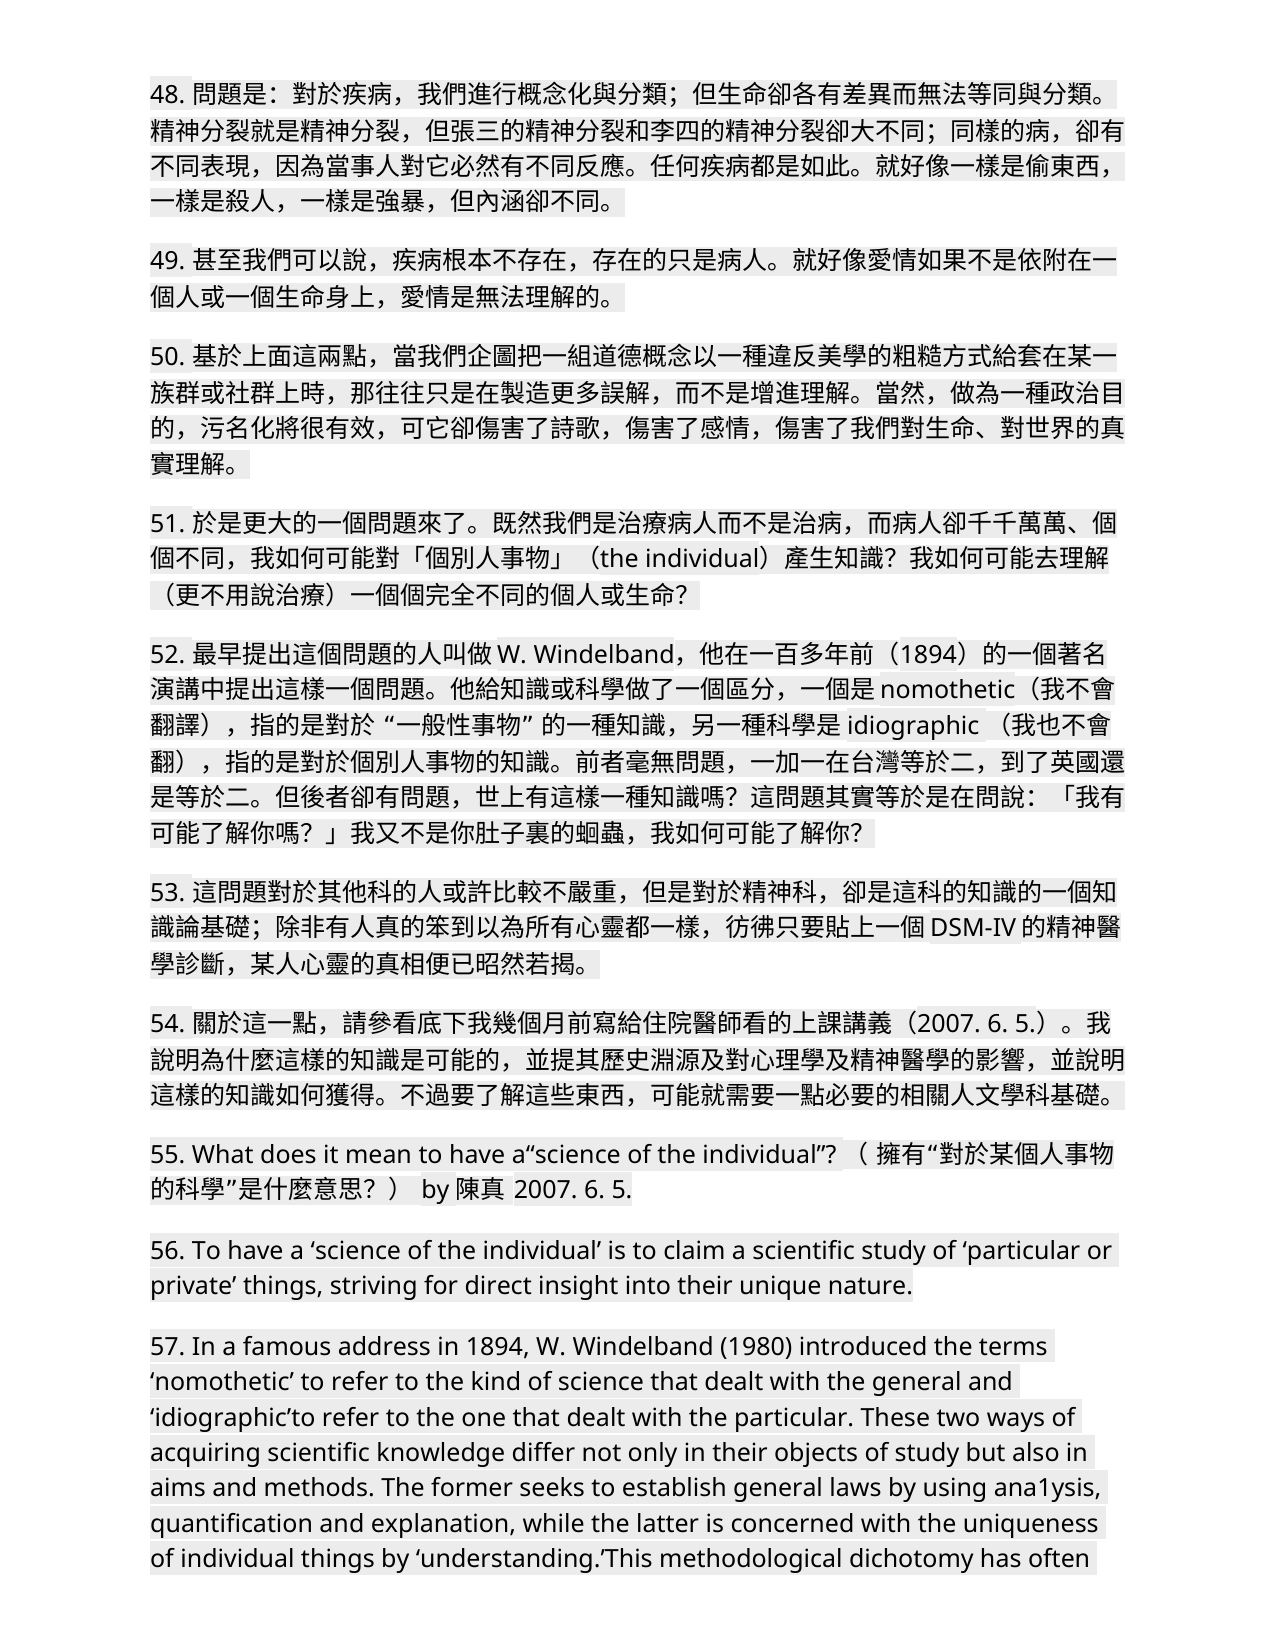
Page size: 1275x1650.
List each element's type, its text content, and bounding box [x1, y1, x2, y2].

text 54. 關於這一點，請參看底下我幾個月前寫給住院醫師看的上課講義（2007. 6. 5.）。我說明為什麼這樣的知識是可能的，並提其歷史淵源及對心理學及精神醫學的影響，並說明這樣的知識如何獲得。不過要了解這些東西，可能就需要一點必要的相關人文學科基礎。 [150, 1004, 1125, 1110]
text 50. 基於上面這兩點，當我們企圖把一組道德概念以一種違反美學的粗糙方式給套在某一族群或社群上時，那往往只是在製造更多誤解，而不是增進理解。當然，做為一種政治目的，污名化將很有效，可它卻傷害了詩歌，傷害了感情，傷害了我們對生命、對世界的真實理解。 [150, 337, 1125, 479]
text 48. 問題是：對於疾病，我們進行概念化與分類；但生命卻各有差異而無法等同與分類。精神分裂就是精神分裂，但張三的精神分裂和李四的精神分裂卻大不同；同樣的病，卻有不同表現，因為當事人對它必然有不同反應。任何疾病都是如此。就好像一樣是偷東西，一樣是殺人，一樣是強暴，但內涵卻不同。 [150, 75, 1125, 217]
text 55. What does it mean to have a“science of the individual”? （ 擁有“對於某個人事物的科學”是什麼意思？） by 陳真 2007. 6. 5. [150, 1135, 1125, 1206]
text 49. 甚至我們可以說，疾病根本不存在，存在的只是病人。就好像愛情如果不是依附在一個人或一個生命身上，愛情是無法理解的。 [150, 242, 1125, 312]
text 51. 於是更大的一個問題來了。既然我們是治療病人而不是治病，而病人卻千千萬萬、個個不同，我如何可能對「個別人事物」（the individual）產生知識？我如何可能去理解（更不用說治療）一個個完全不同的個人或生命？ [150, 504, 1125, 610]
text 57. In a famous address in 1894, W. Windelband (1980) introduced the terms ‘nomothetic’ to refer to the kind of science that dealt with the general and ‘idiographic’to refer to the one that dealt with the particular. These two ways of acquiring scientific knowledge differ not only in their objects of study but also in aims and methods. The former seeks to establish general laws by using ana1ysis, quantification and explanation, while the latter is concerned with the uniqueness of individual things by ‘understanding.’This methodological dichotomy has often [150, 1327, 1125, 1575]
text 52. 最早提出這個問題的人叫做W. Windelband，他在一百多年前（1894）的一個著名演講中提出這樣一個問題。他給知識或科學做了一個區分，一個是nomothetic（我不會翻譯），指的是對於 “一般性事物” 的一種知識，另一種科學是idiographic （我也不會翻），指的是對於個別人事物的知識。前者毫無問題，一加一在台灣等於二，到了英國還是等於二。但後者卻有問題，世上有這樣一種知識嗎？這問題其實等於是在問說：「我有可能了解你嗎？」我又不是你肚子裏的蛔蟲，我如何可能了解你？ [150, 635, 1125, 848]
text 53. 這問題對於其他科的人或許比較不嚴重，但是對於精神科，卻是這科的知識的一個知識論基礎；除非有人真的笨到以為所有心靈都一樣，彷彿只要貼上一個DSM-IV的精神醫學診斷，某人心靈的真相便已昭然若揭。 [150, 873, 1125, 979]
text 56. To have a ‘science of the individual’ is to claim a scientific study of ‘particular or private’ things, striving for direct insight into their unique nature. [150, 1231, 1125, 1302]
